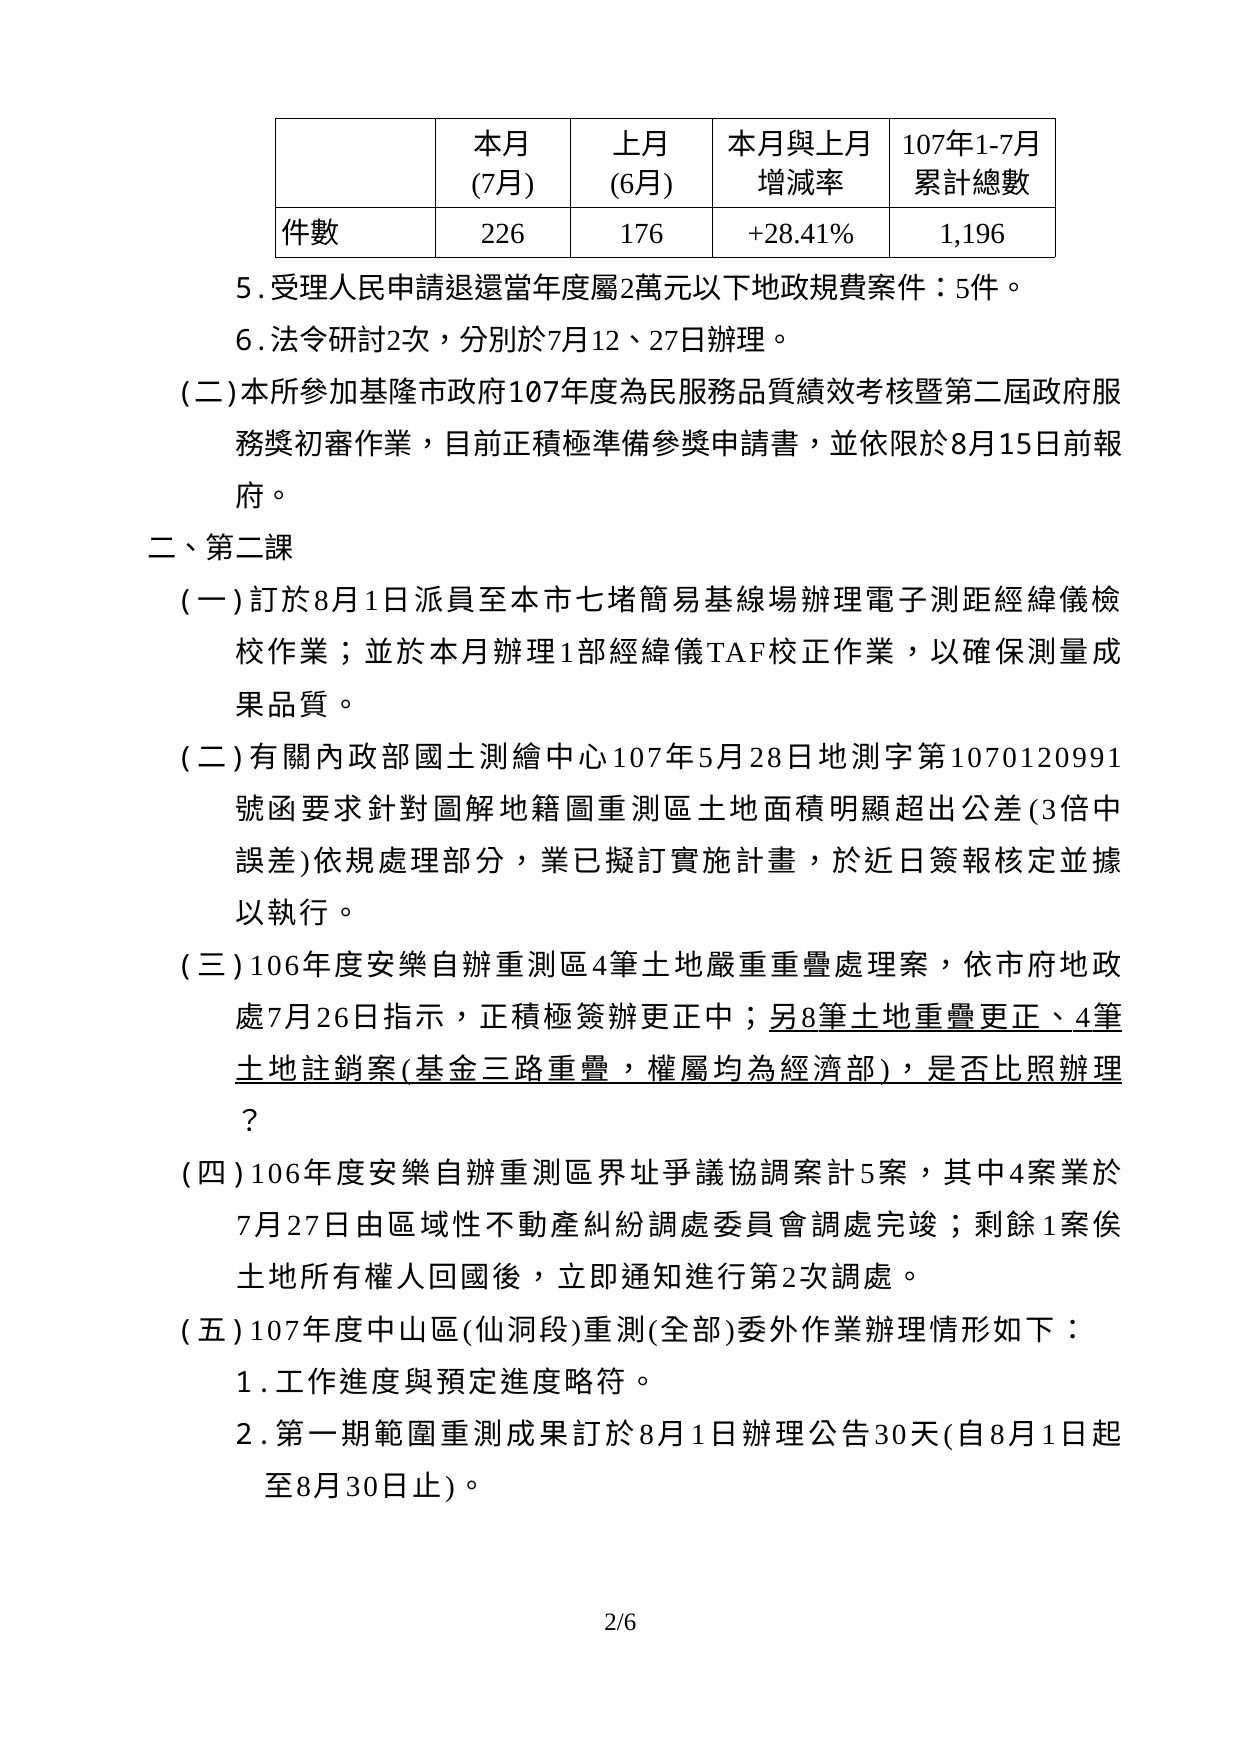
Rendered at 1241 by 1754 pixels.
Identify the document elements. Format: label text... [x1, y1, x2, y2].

list 受理人民申請退還當年度屬2萬元以下地政規費案件：5件。 [235, 257, 1122, 309]
table_cell +28.41% [713, 208, 889, 257]
list 有關內政部國土測繪中心107年5月28日地測字第1070120991號函要求針對圖解地籍圖重測區土地面積明顯超出公差(3倍中誤差)依規處理部分，業已擬訂實施計畫，於近日簽報核定並據以執行。 [176, 725, 1122, 934]
table_header 本月與上月 增減率 [713, 119, 889, 207]
table_header 上月 (6月) [571, 119, 712, 207]
list 工作進度與預定進度略符。 [235, 1350, 1122, 1402]
table_cell 176 [571, 208, 712, 257]
list 第一期範圍重測成果訂於8月1日辦理公告30天(自8月1日起至8月30日止)。 [235, 1402, 1122, 1507]
table_header 本月 (7月) [436, 119, 570, 207]
list 106年度安樂自辦重測區界址爭議協調案計5案，其中4案業於7月27日由區域性不動產糾紛調處委員會調處完竣；剩餘1案俟土地所有權人回國後，立即通知進行第2次調處。 [177, 1142, 1122, 1298]
table_cell 件數 [276, 208, 435, 257]
table_header 107年1-7月 累計總數 [890, 119, 1055, 207]
list 第二課 [147, 517, 1122, 569]
table_cell 226 [436, 208, 570, 257]
table_cell 1,196 [890, 208, 1055, 257]
table_header [276, 119, 435, 207]
list 本所參加基隆市政府107年度為民服務品質績效考核暨第二屆政府服務獎初審作業，目前正積極準備參獎申請書，並依限於8月15日前報府。 [176, 361, 1122, 517]
list 訂於8月1日派員至本市七堵簡易基線場辦理電子測距經緯儀檢校作業；並於本月辦理1部經緯儀TAF校正作業，以確保測量成果品質。 [176, 569, 1122, 725]
list 106年度安樂自辦重測區4筆土地嚴重重疊處理案，依市府地政處7月26日指示，正積極簽辦更正中；另8筆土地重疊更正、4筆土地註銷案(基金三路重疊，權屬均為經濟部)，是否比照辦理？ [176, 934, 1122, 1142]
list 法令研討2次，分別於7月12、27日辦理。 [235, 309, 1122, 361]
list 107年度中山區(仙洞段)重測(全部)委外作業辦理情形如下： [176, 1298, 1122, 1350]
